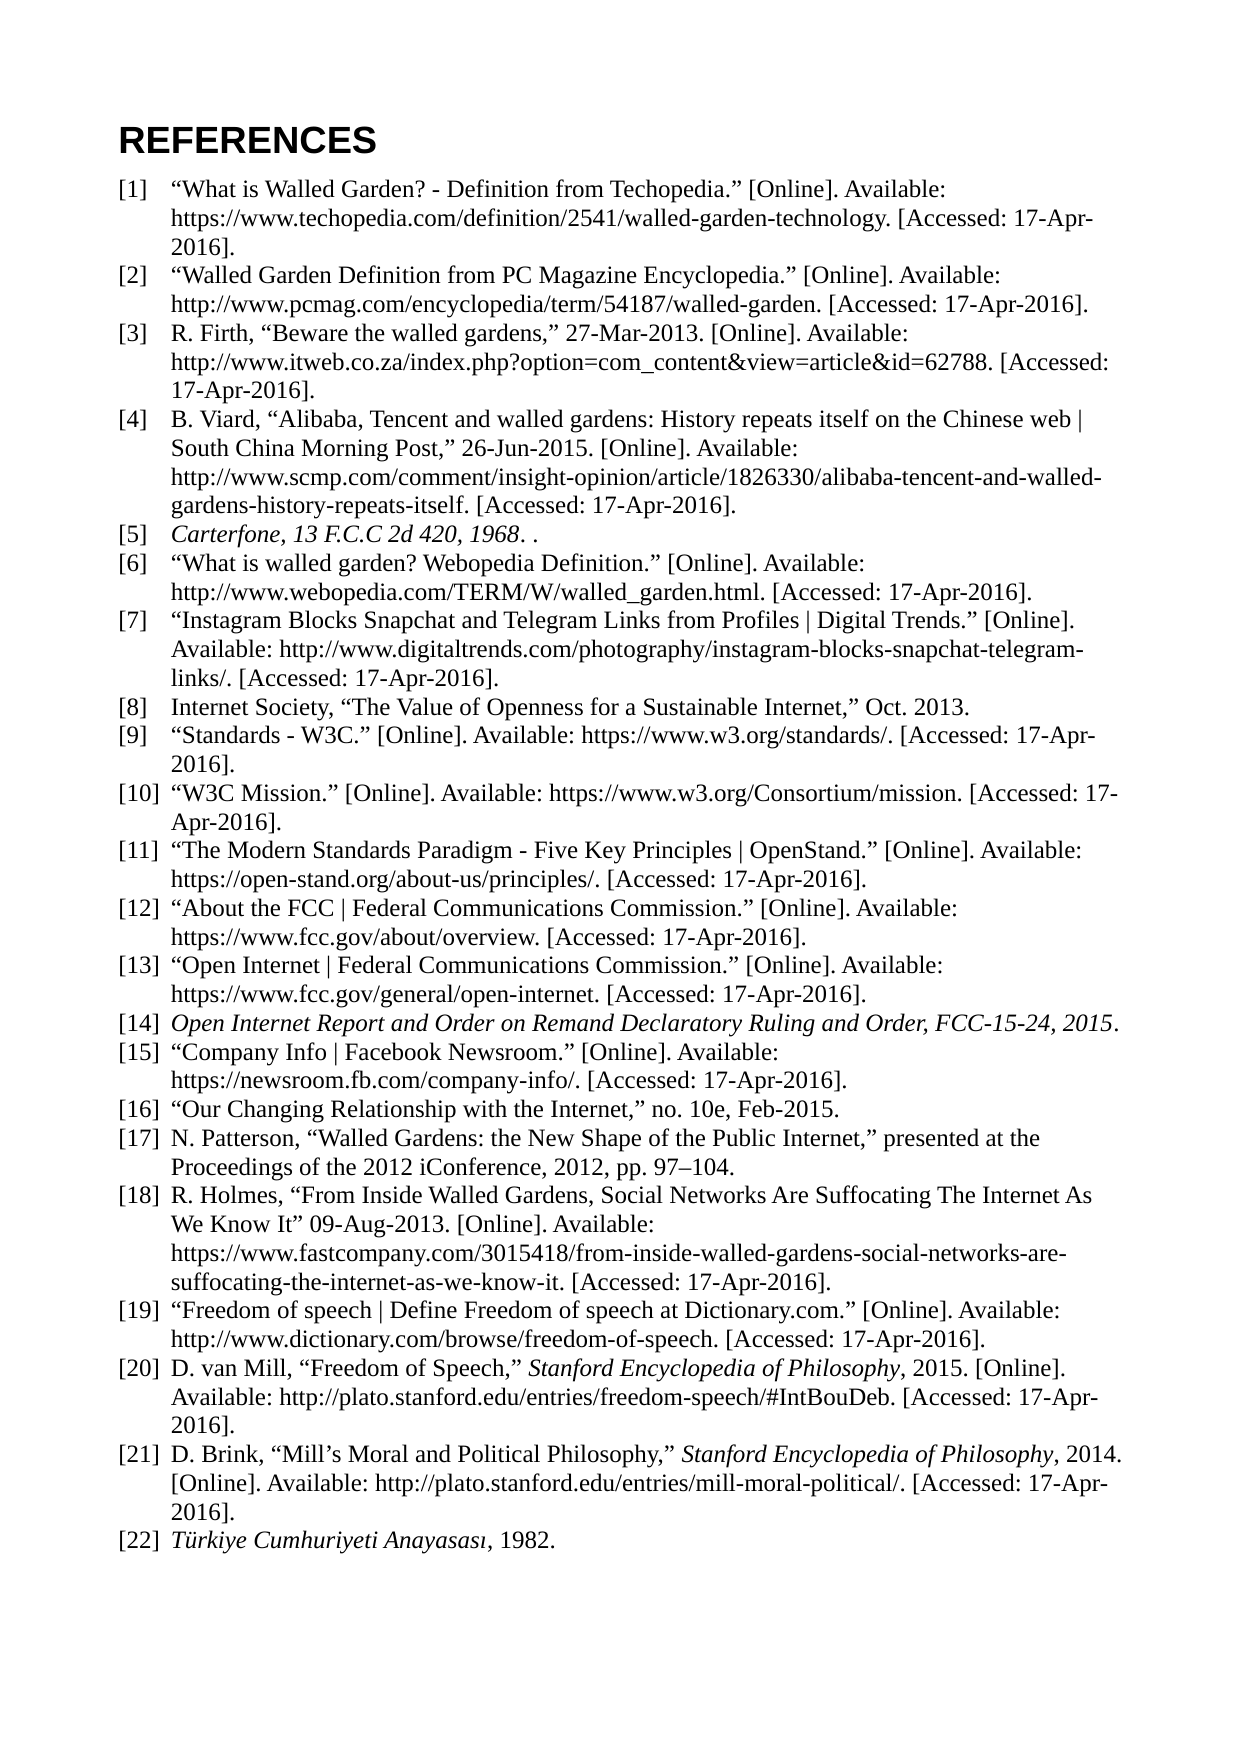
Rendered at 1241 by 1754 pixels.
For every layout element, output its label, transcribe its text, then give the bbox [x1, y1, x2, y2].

text [7] “Instagram Blocks Snapchat and Telegram Links from Profiles | Digital Trends.” [Online]. Available: http://www.digitaltrends.com/photography/instagram-blocks-snapchat-telegram-links/. [Accessed: 17-Apr-2016]. [118, 606, 1122, 692]
text [6] “What is walled garden? Webopedia Definition.” [Online]. Available: http://www.webopedia.com/TERM/W/walled_garden.html. [Accessed: 17-Apr-2016]. [118, 548, 1122, 606]
text [3] R. Firth, “Beware the walled gardens,” 27-Mar-2013. [Online]. Available: http://www.itweb.co.za/index.php?option=com_content&view=article&id=62788. [Accessed: 17-Apr-2016]. [118, 318, 1122, 404]
text [9] “Standards - W3C.” [Online]. Available: https://www.w3.org/standards/. [Accessed: 17-Apr-2016]. [118, 721, 1122, 778]
text [21] D. Brink, “Mill’s Moral and Political Philosophy,” Stanford Encyclopedia of Philosophy, 2014. [Online]. Available: http://plato.stanford.edu/entries/mill-moral-political/. [Accessed: 17-Apr-2016]. [118, 1439, 1122, 1526]
text [22] Türkiye Cumhuriyeti Anayasası, 1982. [118, 1526, 1122, 1554]
text [10] “W3C Mission.” [Online]. Available: https://www.w3.org/Consortium/mission. [Accessed: 17-Apr-2016]. [118, 778, 1122, 836]
subtitle REFERENCES [118, 118, 1122, 162]
text [19] “Freedom of speech | Define Freedom of speech at Dictionary.com.” [Online]. Available: http://www.dictionary.com/browse/freedom-of-speech. [Accessed: 17-Apr-2016]. [118, 1296, 1122, 1353]
text [18] R. Holmes, “From Inside Walled Gardens, Social Networks Are Suffocating The Internet As We Know It” 09-Aug-2013. [Online]. Available: https://www.fastcompany.com/3015418/from-inside-walled-gardens-social-networks-are-suffocating-the-internet-as-we-know-it. [Accessed: 17-Apr-2016]. [118, 1181, 1122, 1296]
text [1] “What is Walled Garden? - Definition from Techopedia.” [Online]. Available: https://www.techopedia.com/definition/2541/walled-garden-technology. [Accessed: 17-Apr-2016]. [118, 174, 1122, 261]
text [13] “Open Internet | Federal Communications Commission.” [Online]. Available: https://www.fcc.gov/general/open-internet. [Accessed: 17-Apr-2016]. [118, 951, 1122, 1008]
text [5] Carterfone, 13 F.C.C 2d 420, 1968. . [118, 519, 1122, 548]
text [14] Open Internet Report and Order on Remand Declaratory Ruling and Order, FCC-15-24, 2015. [118, 1008, 1122, 1037]
text [20] D. van Mill, “Freedom of Speech,” Stanford Encyclopedia of Philosophy, 2015. [Online]. Available: http://plato.stanford.edu/entries/freedom-speech/#IntBouDeb. [Accessed: 17-Apr-2016]. [118, 1353, 1122, 1439]
text [12] “About the FCC | Federal Communications Commission.” [Online]. Available: https://www.fcc.gov/about/overview. [Accessed: 17-Apr-2016]. [118, 893, 1122, 951]
text [15] “Company Info | Facebook Newsroom.” [Online]. Available: https://newsroom.fb.com/company-info/. [Accessed: 17-Apr-2016]. [118, 1037, 1122, 1094]
text [16] “Our Changing Relationship with the Internet,” no. 10e, Feb-2015. [118, 1094, 1122, 1123]
text [17] N. Patterson, “Walled Gardens: the New Shape of the Public Internet,” presented at the Proceedings of the 2012 iConference, 2012, pp. 97–104. [118, 1123, 1122, 1181]
text [2] “Walled Garden Definition from PC Magazine Encyclopedia.” [Online]. Available: http://www.pcmag.com/encyclopedia/term/54187/walled-garden. [Accessed: 17-Apr-2016]. [118, 261, 1122, 318]
text [11] “The Modern Standards Paradigm - Five Key Principles | OpenStand.” [Online]. Available: https://open-stand.org/about-us/principles/. [Accessed: 17-Apr-2016]. [118, 836, 1122, 893]
text [4] B. Viard, “Alibaba, Tencent and walled gardens: History repeats itself on the Chinese web | South China Morning Post,” 26-Jun-2015. [Online]. Available: http://www.scmp.com/comment/insight-opinion/article/1826330/alibaba-tencent-and-walled-gardens-history-repeats-itself. [Accessed: 17-Apr-2016]. [118, 404, 1122, 519]
text [8] Internet Society, “The Value of Openness for a Sustainable Internet,” Oct. 2013. [118, 692, 1122, 721]
